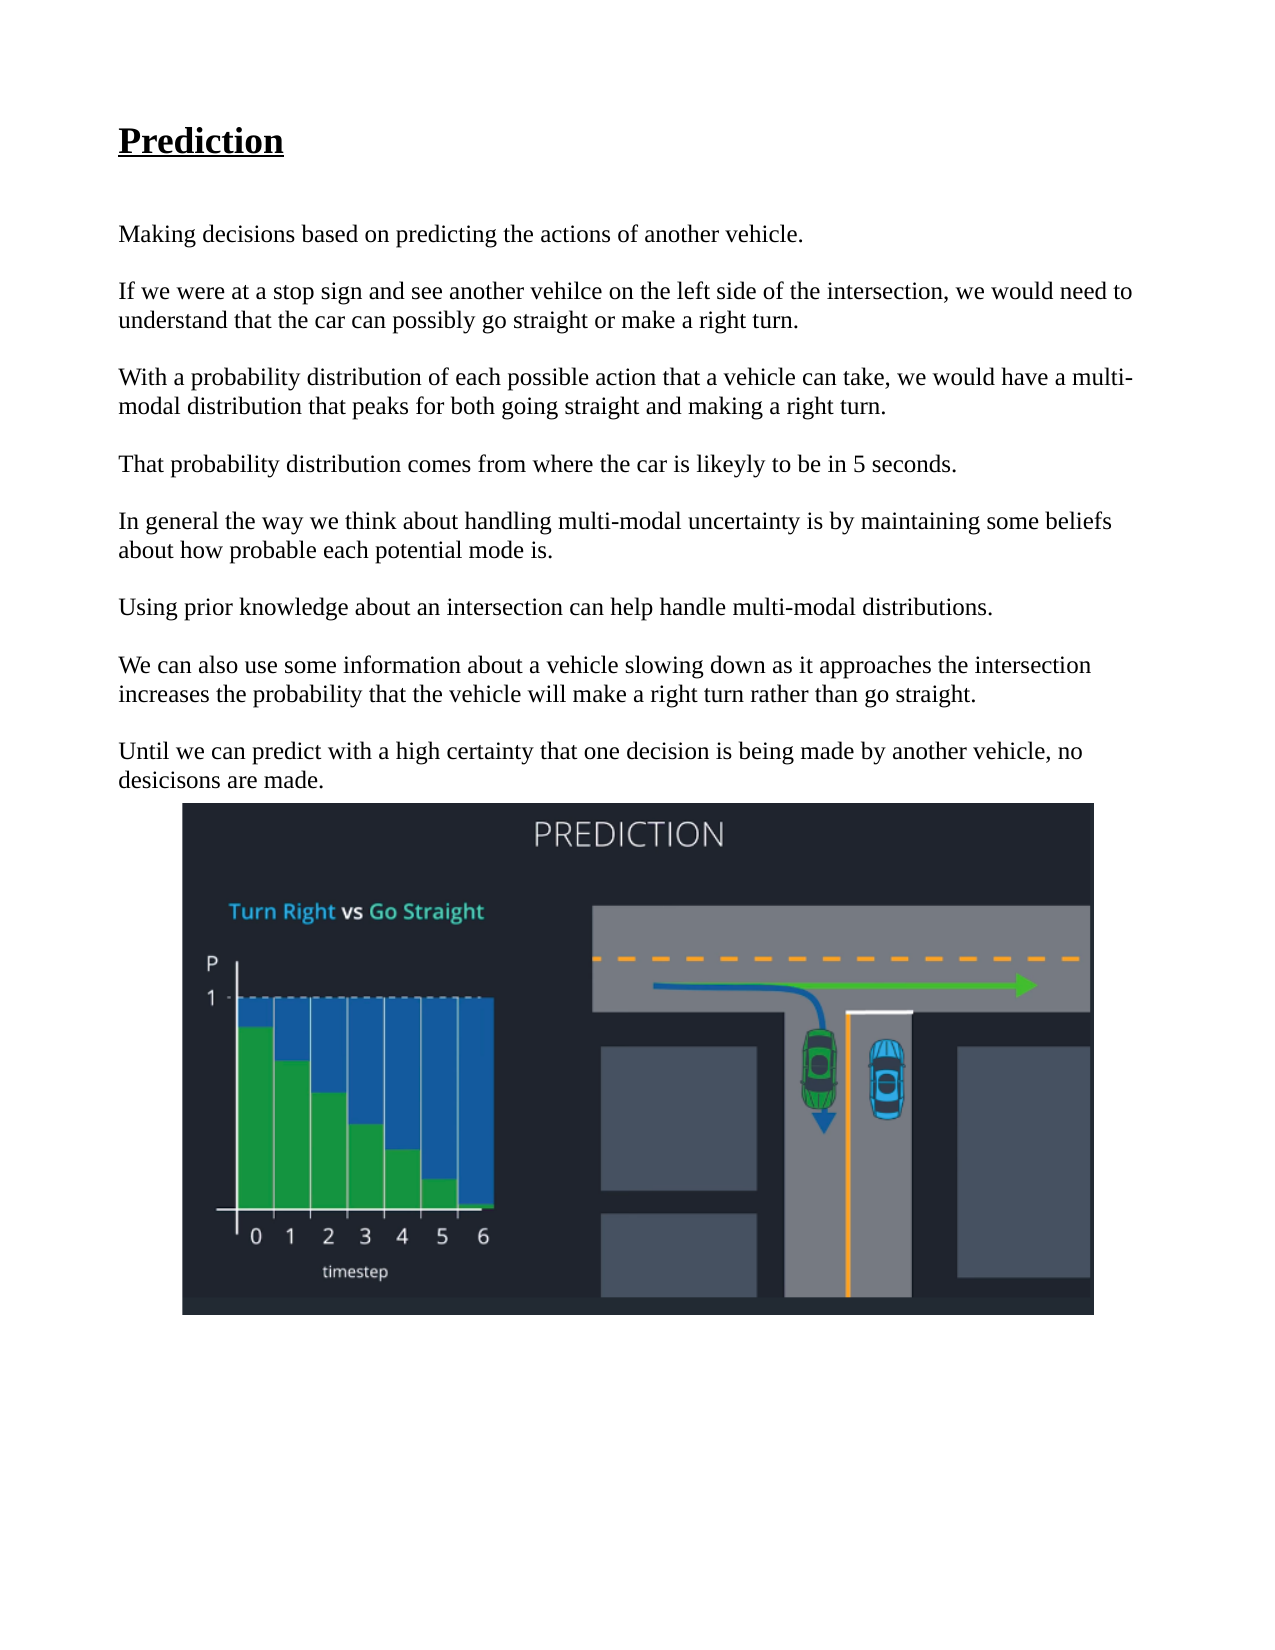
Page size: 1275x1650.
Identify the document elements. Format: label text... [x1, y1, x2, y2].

text We can also use some information about a vehicle slowing down as it approaches the intersection increases the probability that the vehicle will make a right turn rather than go straight. [118, 650, 1157, 707]
text Making decisions based on predicting the actions of another vehicle. [118, 219, 1157, 247]
text Prediction [118, 118, 1157, 161]
text Using prior knowledge about an intersection can help handle multi-modal distributions. [118, 592, 1157, 621]
text With a probability distribution of each possible action that a vehicle can take, we would have a multi-modal distribution that peaks for both going straight and making a right turn. [118, 362, 1157, 420]
text Until we can predict with a high certainty that one decision is being made by another vehicle, no desicisons are made. [118, 736, 1157, 794]
text If we were at a stop sign and see another vehilce on the left side of the intersection, we would need to understand that the car can possibly go straight or make a right turn. [118, 276, 1157, 334]
picture [182, 803, 1094, 1315]
text In general the way we think about handling multi-modal uncertainty is by maintaining some beliefs about how probable each potential mode is. [118, 506, 1157, 564]
text That probability distribution comes from where the car is likeyly to be in 5 seconds. [118, 449, 1157, 477]
